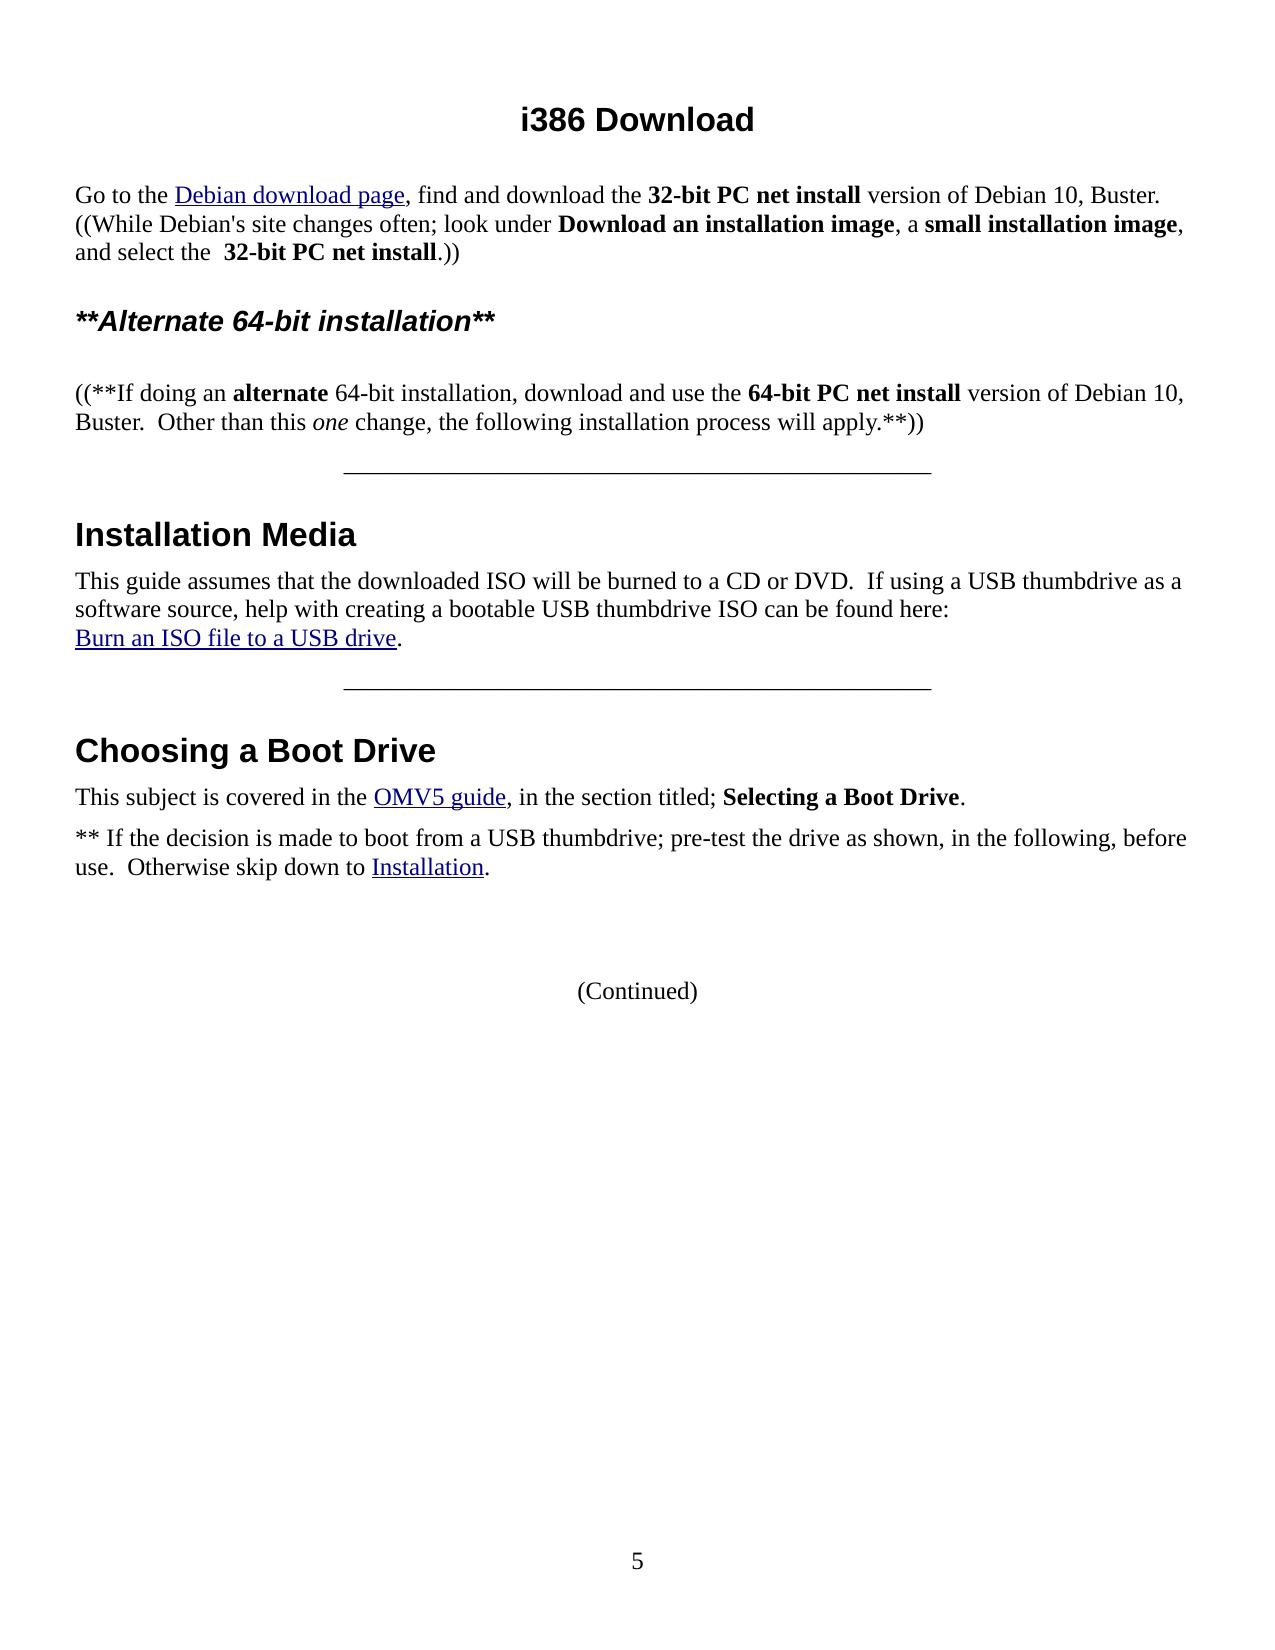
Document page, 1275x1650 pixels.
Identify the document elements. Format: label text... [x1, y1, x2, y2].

text This guide assumes that the downloaded ISO will be burned to a CD or DVD. If using a USB thumbdrive as a software source, help with creating a bootable USB thumbdrive ISO can be found here: Burn an ISO file to a USB drive. [75, 566, 1200, 652]
text _______________________________________________ [75, 664, 1200, 693]
text Go to the Debian download page, find and download the 32-bit PC net install version of Debian 10, Buster. ((While Debian's site changes often; look under Download an installation image, a small installation image, and select the 32-bit PC net install.)) [75, 151, 1200, 266]
text ((**If doing an alternate 64-bit installation, download and use the 64-bit PC net install version of Debian 10, Buster. Other than this one change, the following installation process will apply.**)) [75, 350, 1200, 436]
subtitle i386 Download [75, 100, 1200, 139]
subtitle **Alternate 64-bit installation** [75, 304, 1200, 337]
text _______________________________________________ [75, 448, 1200, 477]
text This subject is covered in the OMV5 guide, in the section titled; Selecting a Boot Drive. [75, 782, 1200, 811]
text ** If the decision is made to boot from a USB thumbdrive; pre-test the drive as shown, in the following, before use. Otherwise skip down to Installation. [75, 823, 1200, 881]
subtitle Installation Media [75, 515, 1200, 553]
text (Continued) [75, 976, 1200, 1004]
subtitle Choosing a Boot Drive [75, 731, 1200, 769]
